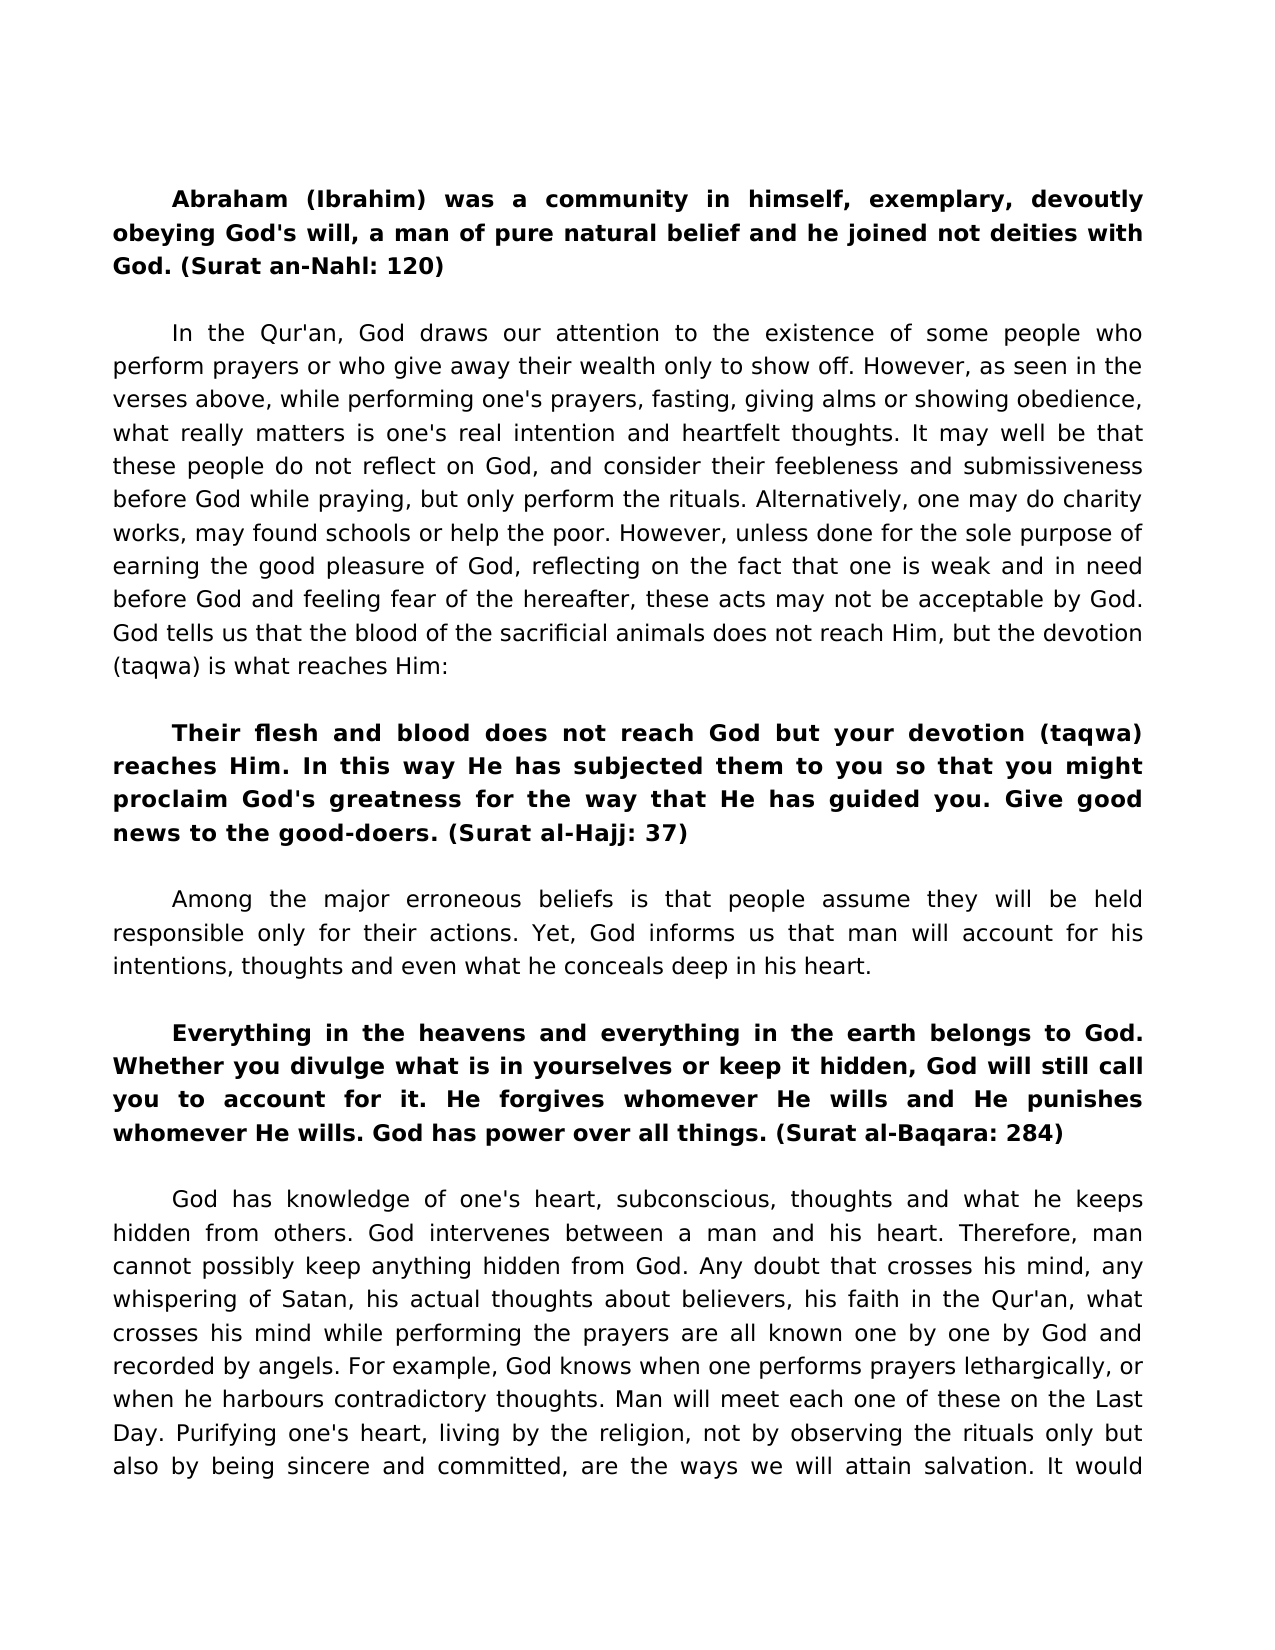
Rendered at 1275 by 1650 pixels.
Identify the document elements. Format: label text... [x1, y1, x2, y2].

text In the Qur'an, God draws our attention to the existence of some people who perform prayers or who give away their wealth only to show off. However, as seen in the verses above, while performing one's prayers, fasting, giving alms or showing obedience, what really matters is one's real intention and heartfelt thoughts. It may well be that these people do not reflect on God, and consider their feebleness and submissiveness before God while praying, but only perform the rituals. Alternatively, one may do charity works, may found schools or help the poor. However, unless done for the sole purpose of earning the good pleasure of God, reflecting on the fact that one is weak and in need before God and feeling fear of the hereafter, these acts may not be acceptable by God. God tells us that the blood of the sacrificial animals does not reach Him, but the devotion (taqwa) is what reaches Him: [112, 314, 1145, 681]
text Abraham (Ibrahim) was a community in himself, exemplary, devoutly obeying God's will, a man of pure natural belief and he joined not deities with God. (Surat an-Nahl: 120) [112, 181, 1145, 281]
text Among the major erroneous beliefs is that people assume they will be held responsible only for their actions. Yet, God informs us that man will account for his intentions, thoughts and even what he conceals deep in his heart. [112, 881, 1145, 981]
text Everything in the heavens and everything in the earth belongs to God. Whether you divulge what is in yourselves or keep it hidden, God will still call you to account for it. He forgives whomever He wills and He punishes whomever He wills. God has power over all things. (Surat al-Baqara: 284) [112, 1014, 1145, 1148]
text God has knowledge of one's heart, subconscious, thoughts and what he keeps hidden from others. God intervenes between a man and his heart. Therefore, man cannot possibly keep anything hidden from God. Any doubt that crosses his mind, any whispering of Satan, his actual thoughts about believers, his faith in the Qur'an, what crosses his mind while performing the prayers are all known one by one by God and recorded by angels. For example, God knows when one performs prayers lethargically, or when he harbours contradictory thoughts. Man will meet each one of these on the Last Day. Purifying one's heart, living by the religion, not by observing the rituals only but also by being sincere and committed, are the ways we will attain salvation. It would [112, 1181, 1145, 1481]
text Their flesh and blood does not reach God but your devotion (taqwa) reaches Him. In this way He has subjected them to you so that you might proclaim God's greatness for the way that He has guided you. Give good news to the good-doers. (Surat al-Hajj: 37) [112, 714, 1145, 848]
